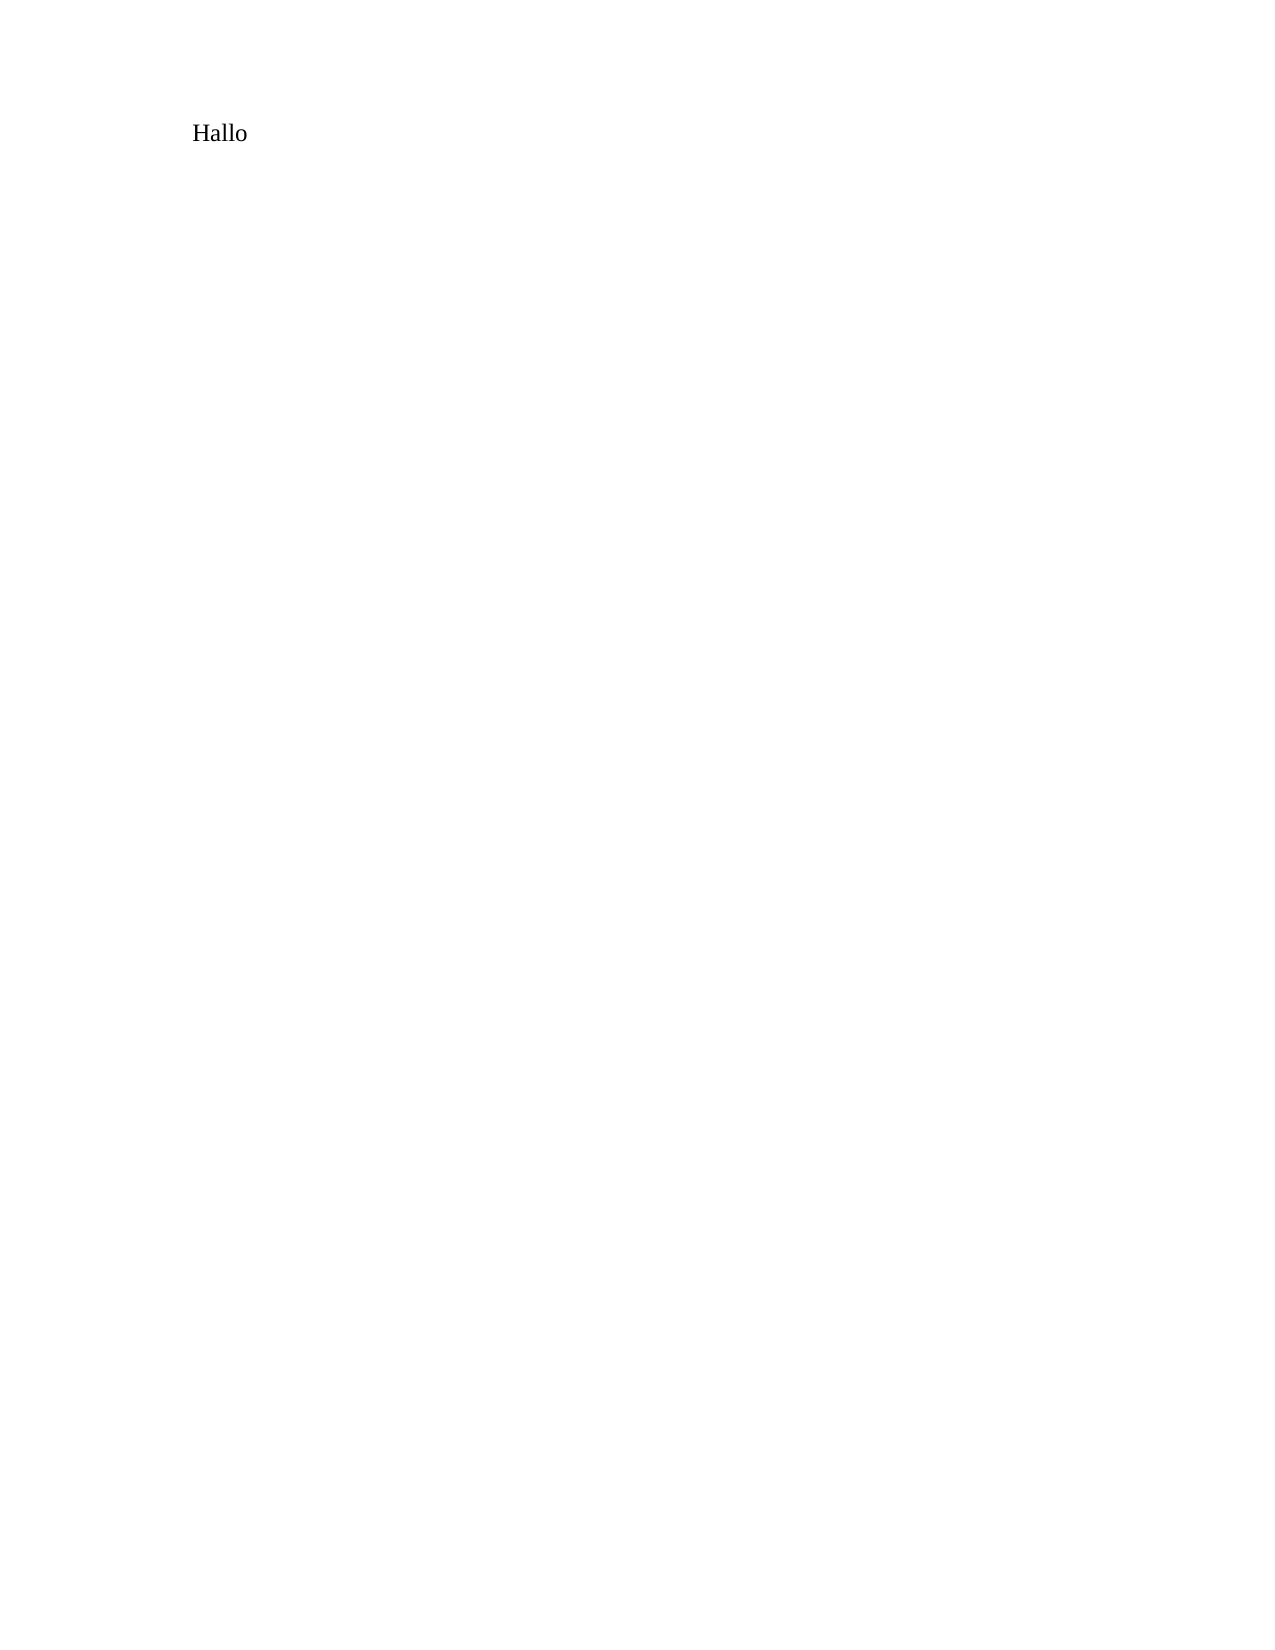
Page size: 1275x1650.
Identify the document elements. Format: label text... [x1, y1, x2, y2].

text Hallo [118, 118, 1157, 147]
